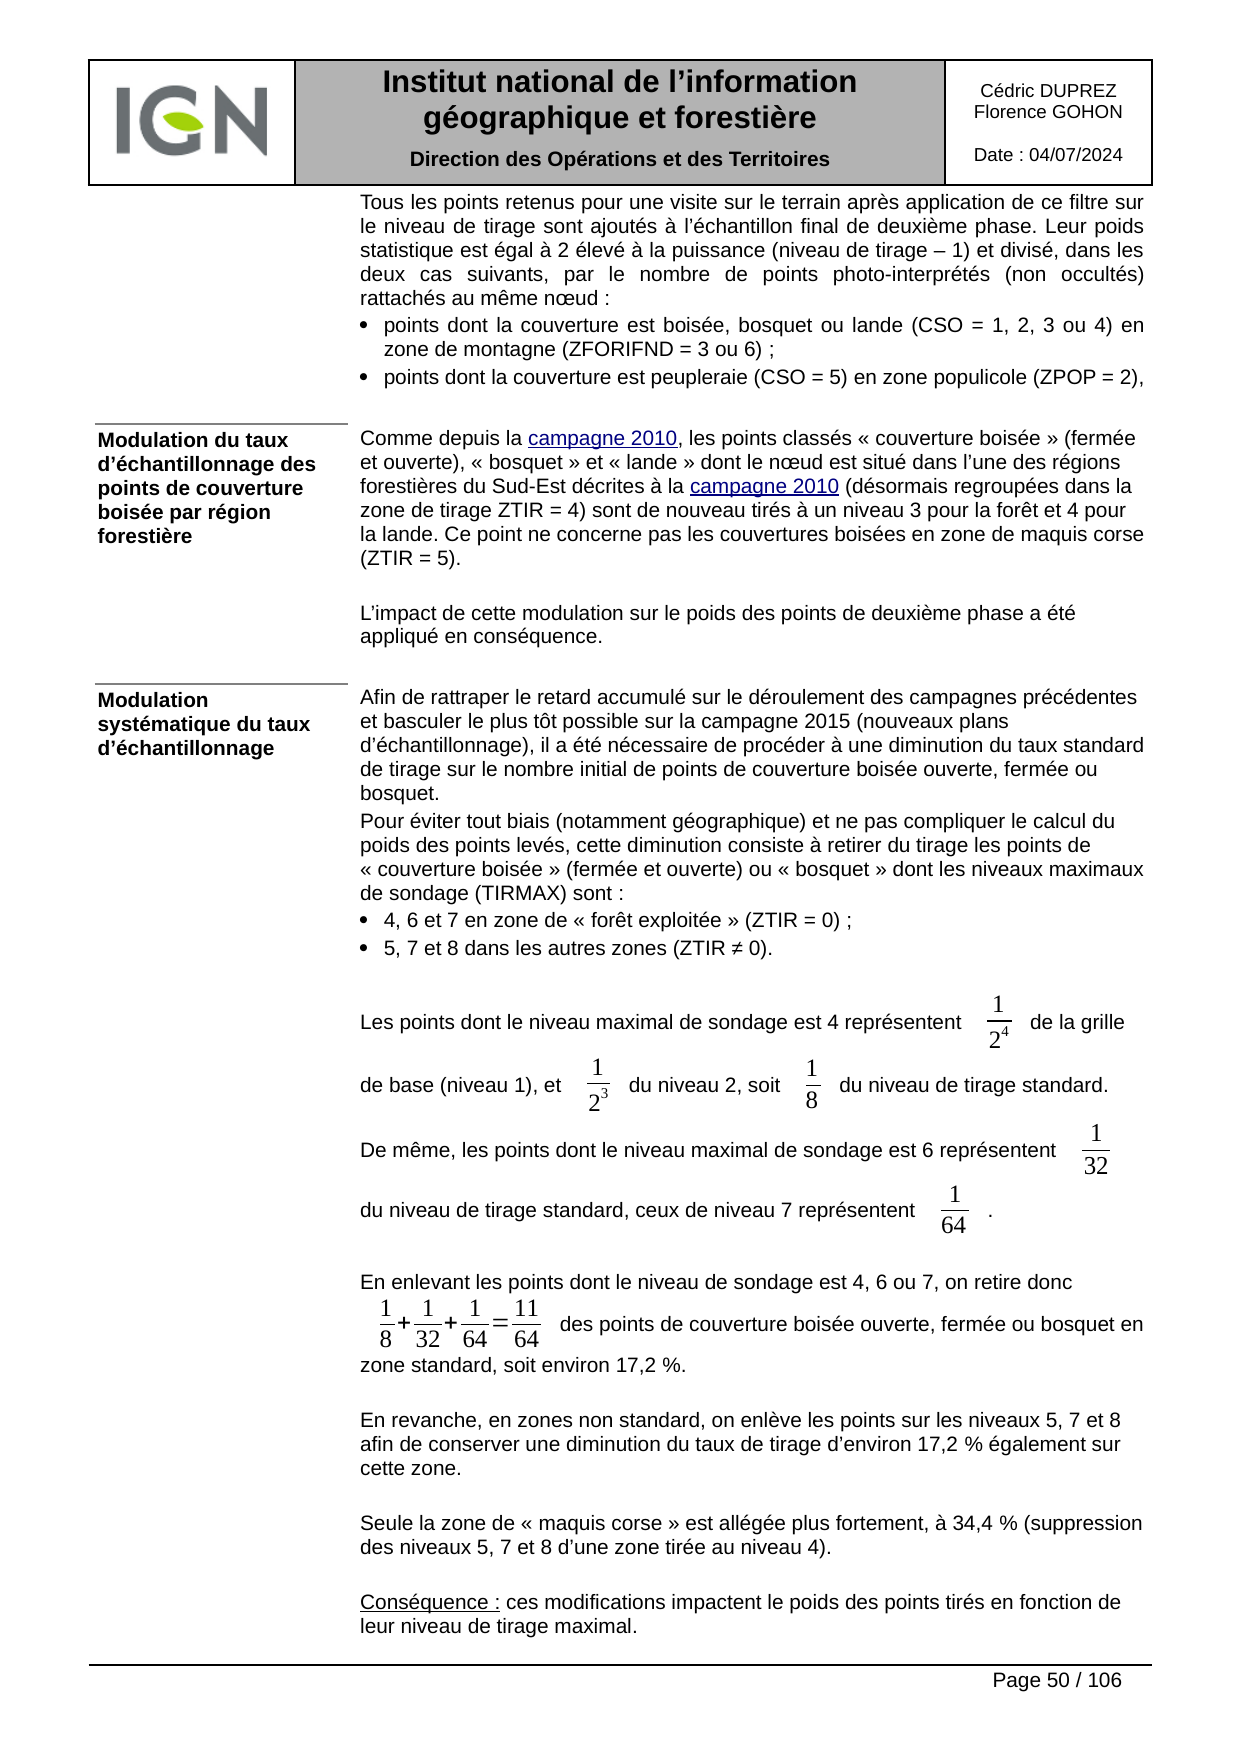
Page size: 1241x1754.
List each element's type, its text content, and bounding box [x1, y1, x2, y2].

table_cell Tous les points retenus pour une visite sur le terrain après application de ce filtre sur le niveau de tirage sont ajoutés à l’échantillon final de deuxième phase. Leur poids statistique est égal à 2 élevé à la puissance (niveau de tirage – 1) et divisé, dans les deux cas suivants, par le nombre de points photo-interprétés (non occultés) rattachés au même nœud : points dont la couverture est boisée, bosquet ou lande (CSO = 1, 2, 3 ou 4) en zone de montagne (ZFORIFND = 3 ou 6) ; points dont la couverture est peupleraie (CSO = 5) en zone populicole (ZPOP = 2), [354, 186, 1152, 422]
table_cell Comme depuis la campagne 2010, les points classés « couverture boisée » (fermée et ouverte), « bosquet » et « lande » dont le nœud est situé dans l’une des régions forestières du Sud-Est décrites à la campagne 2010 (désormais regroupées dans la zone de tirage ZTIR = 4) sont de nouveau tirés à un niveau 3 pour la forêt et 4 pour la lande. Ce point ne concerne pas les couvertures boisées en zone de maquis corse (ZTIR = 5). L’impact de cette modulation sur le poids des points de deuxième phase a été appliqué en conséquence. [354, 422, 1152, 682]
table_cell Modulation du taux d’échantillonnage des points de couverture boisée par région forestière [89, 422, 354, 682]
table_cell [89, 186, 354, 422]
table_cell Afin de rattraper le retard accumulé sur le déroulement des campagnes précédentes et basculer le plus tôt possible sur la campagne 2015 (nouveaux plans d’échantillonnage), il a été nécessaire de procéder à une diminution du taux standard de tirage sur le nombre initial de points de couverture boisée ouverte, fermée ou bosquet. Pour éviter tout biais (notamment géographique) et ne pas compliquer le calcul du poids des points levés, cette diminution consiste à retirer du tirage les points de « couverture boisée » (fermée et ouverte) ou « bosquet » dont les niveaux maximaux de sondage (TIRMAX) sont : 4, 6 et 7 en zone de « forêt exploitée » (ZTIR = 0) ; 5, 7 et 8 dans les autres zones (ZTIR ≠ 0). Les points dont le niveau maximal de sondage est 4 représentent de la grille de base (niveau 1), et du niveau 2, soit du niveau de tirage standard. De même, les points dont le niveau maximal de sondage est 6 représentent du niveau de tirage standard, ceux de niveau 7 représentent . En enlevant les points dont le niveau de sondage est 4, 6 ou 7, on retire donc des points de couverture boisée ouverte, fermée ou bosquet en zone standard, soit environ 17,2 %. En revanche, en zones non standard, on enlève les points sur les niveaux 5, 7 et 8 afin de conserver une diminution du taux de tirage d’environ 17,2 % également sur cette zone. Seule la zone de « maquis corse » est allégée plus fortement, à 34,4 % (suppression des niveaux 5, 7 et 8 d’une zone tirée au niveau 4). Conséquence : ces modifications impactent le poids des points tirés en fonction de leur niveau de tirage maximal. [354, 682, 1152, 1644]
table_cell Modulation systématique du taux d’échantillonnage [89, 682, 354, 1644]
picture [91, 62, 293, 180]
